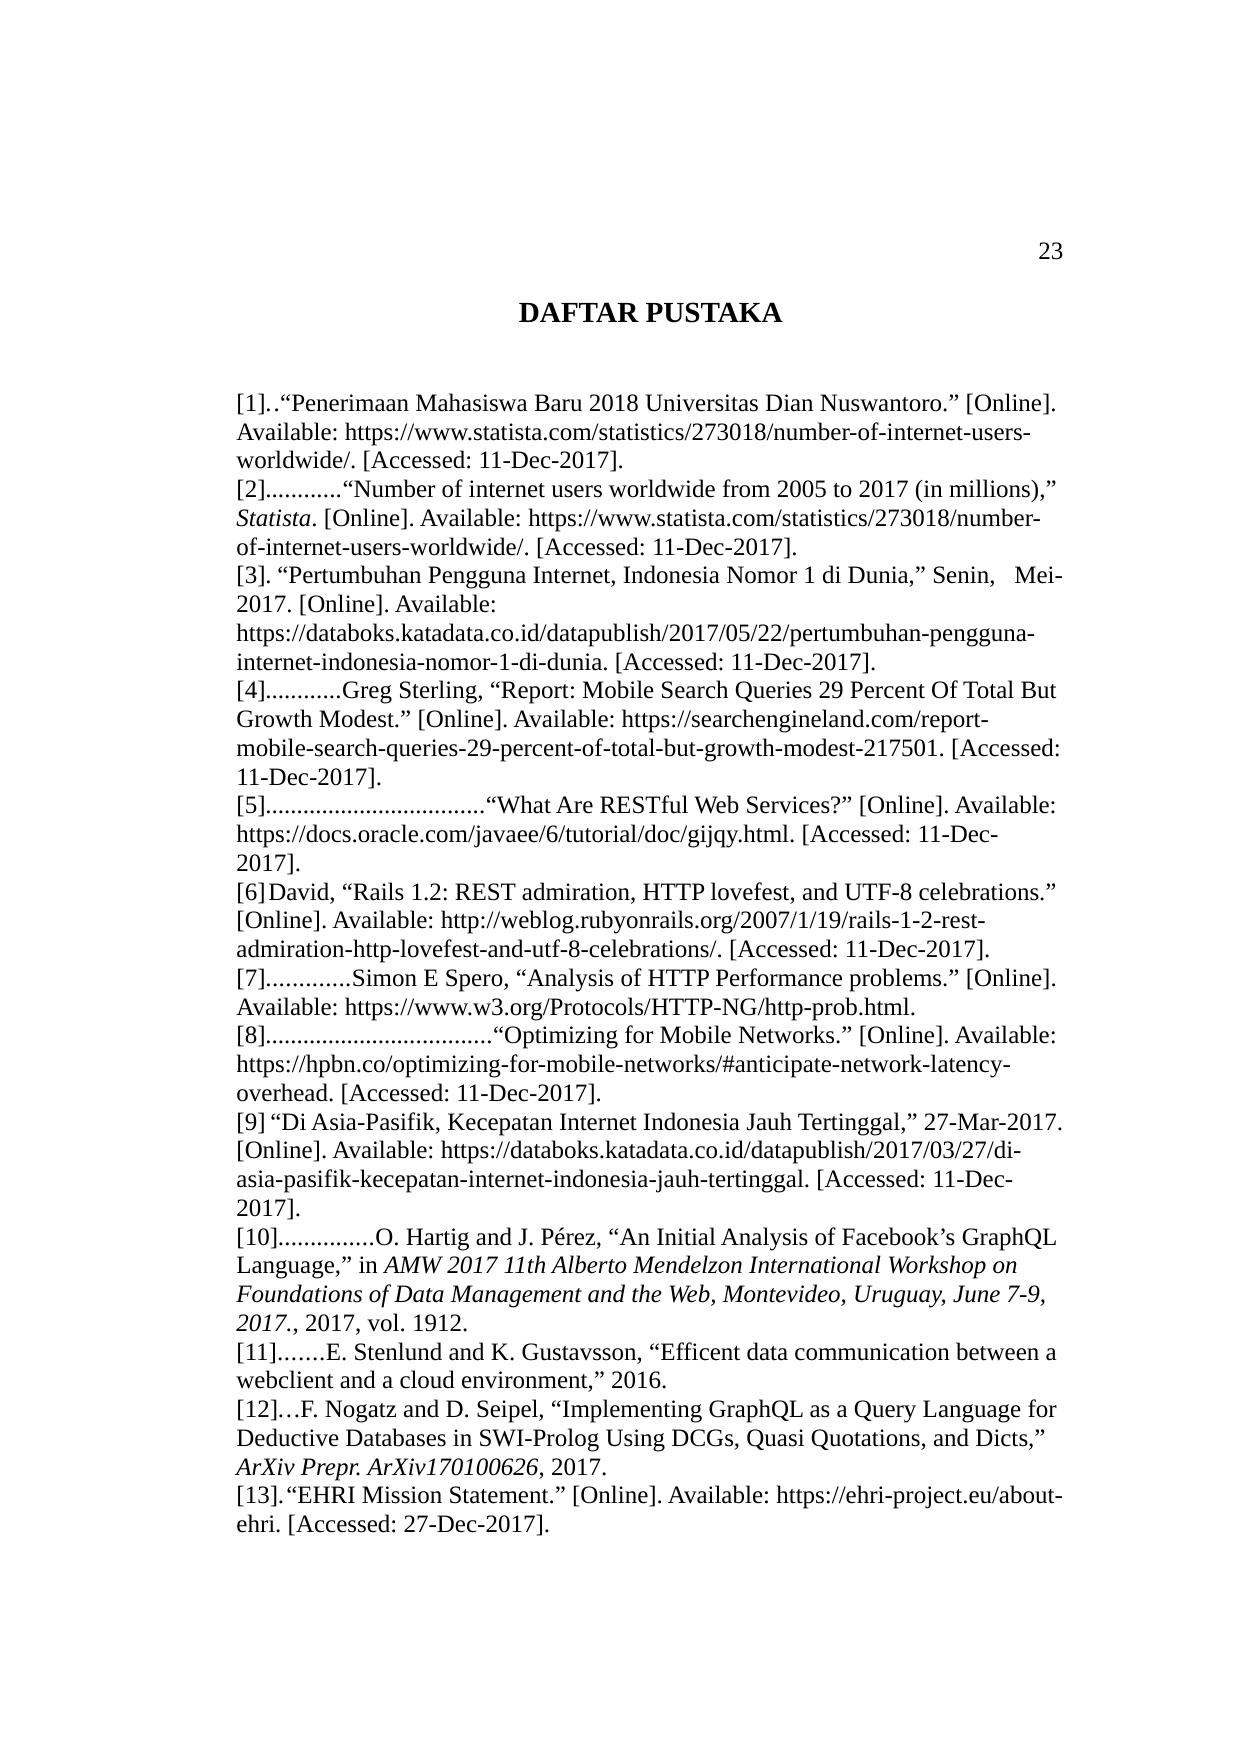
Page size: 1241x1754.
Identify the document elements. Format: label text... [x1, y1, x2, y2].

text [10] O. Hartig and J. Pérez, “An Initial Analysis of Facebook’s GraphQL Language,” in AMW 2017 11th Alberto Mendelzon International Workshop on Foundations of Data Management and the Web, Montevideo, Uruguay, June 7-9, 2017., 2017, vol. 1912. [236, 1222, 1063, 1337]
text [1] “Penerimaan Mahasiswa Baru 2018 Universitas Dian Nuswantoro.” [Online]. Available: https://www.statista.com/statistics/273018/number-of-internet-users-worldwide/. [Accessed: 11-Dec-2017]. [236, 388, 1063, 474]
text [8] “Optimizing for Mobile Networks.” [Online]. Available: https://hpbn.co/optimizing-for-mobile-networks/#anticipate-network-latency-overhead. [Accessed: 11-Dec-2017]. [236, 1020, 1063, 1107]
text [12] F. Nogatz and D. Seipel, “Implementing GraphQL as a Query Language for Deductive Databases in SWI-Prolog Using DCGs, Quasi Quotations, and Dicts,” ArXiv Prepr. ArXiv170100626, 2017. [236, 1394, 1063, 1480]
text [4] Greg Sterling, “Report: Mobile Search Queries 29 Percent Of Total But Growth Modest.” [Online]. Available: https://searchengineland.com/report-mobile-search-queries-29-percent-of-total-but-growth-modest-217501. [Accessed: 11-Dec-2017]. [236, 675, 1063, 790]
text [9] “Di Asia-Pasifik, Kecepatan Internet Indonesia Jauh Tertinggal,” 27-Mar-2017. [Online]. Available: https://databoks.katadata.co.id/datapublish/2017/03/27/di-asia-pasifik-kecepatan-internet-indonesia-jauh-tertinggal. [Accessed: 11-Dec-2017]. [236, 1107, 1063, 1222]
text [5] “What Are RESTful Web Services?” [Online]. Available: https://docs.oracle.com/javaee/6/tutorial/doc/gijqy.html. [Accessed: 11-Dec-2017]. [236, 790, 1063, 877]
text [3] “Pertumbuhan Pengguna Internet, Indonesia Nomor 1 di Dunia,” Senin, Mei-2017. [Online]. Available: https://databoks.katadata.co.id/datapublish/2017/05/22/pertumbuhan-pengguna-internet-indonesia-nomor-1-di-dunia. [Accessed: 11-Dec-2017]. [236, 560, 1063, 675]
text [7] Simon E Spero, “Analysis of HTTP Performance problems.” [Online]. Available: https://www.w3.org/Protocols/HTTP-NG/http-prob.html. [236, 963, 1063, 1020]
text [6] David, “Rails 1.2: REST admiration, HTTP lovefest, and UTF-8 celebrations.” [Online]. Available: http://weblog.rubyonrails.org/2007/1/19/rails-1-2-rest-admiration-http-lovefest-and-utf-8-celebrations/. [Accessed: 11-Dec-2017]. [236, 877, 1063, 963]
text [2] “Number of internet users worldwide from 2005 to 2017 (in millions),” Statista. [Online]. Available: https://www.statista.com/statistics/273018/number-of-internet-users-worldwide/. [Accessed: 11-Dec-2017]. [236, 474, 1063, 560]
text [11] E. Stenlund and K. Gustavsson, “Efficent data communication between a webclient and a cloud environment,” 2016. [236, 1337, 1063, 1394]
subtitle DAFTAR PUSTAKA [236, 295, 1063, 329]
text [13] “EHRI Mission Statement.” [Online]. Available: https://ehri-project.eu/about-ehri. [Accessed: 27-Dec-2017]. [236, 1480, 1063, 1538]
